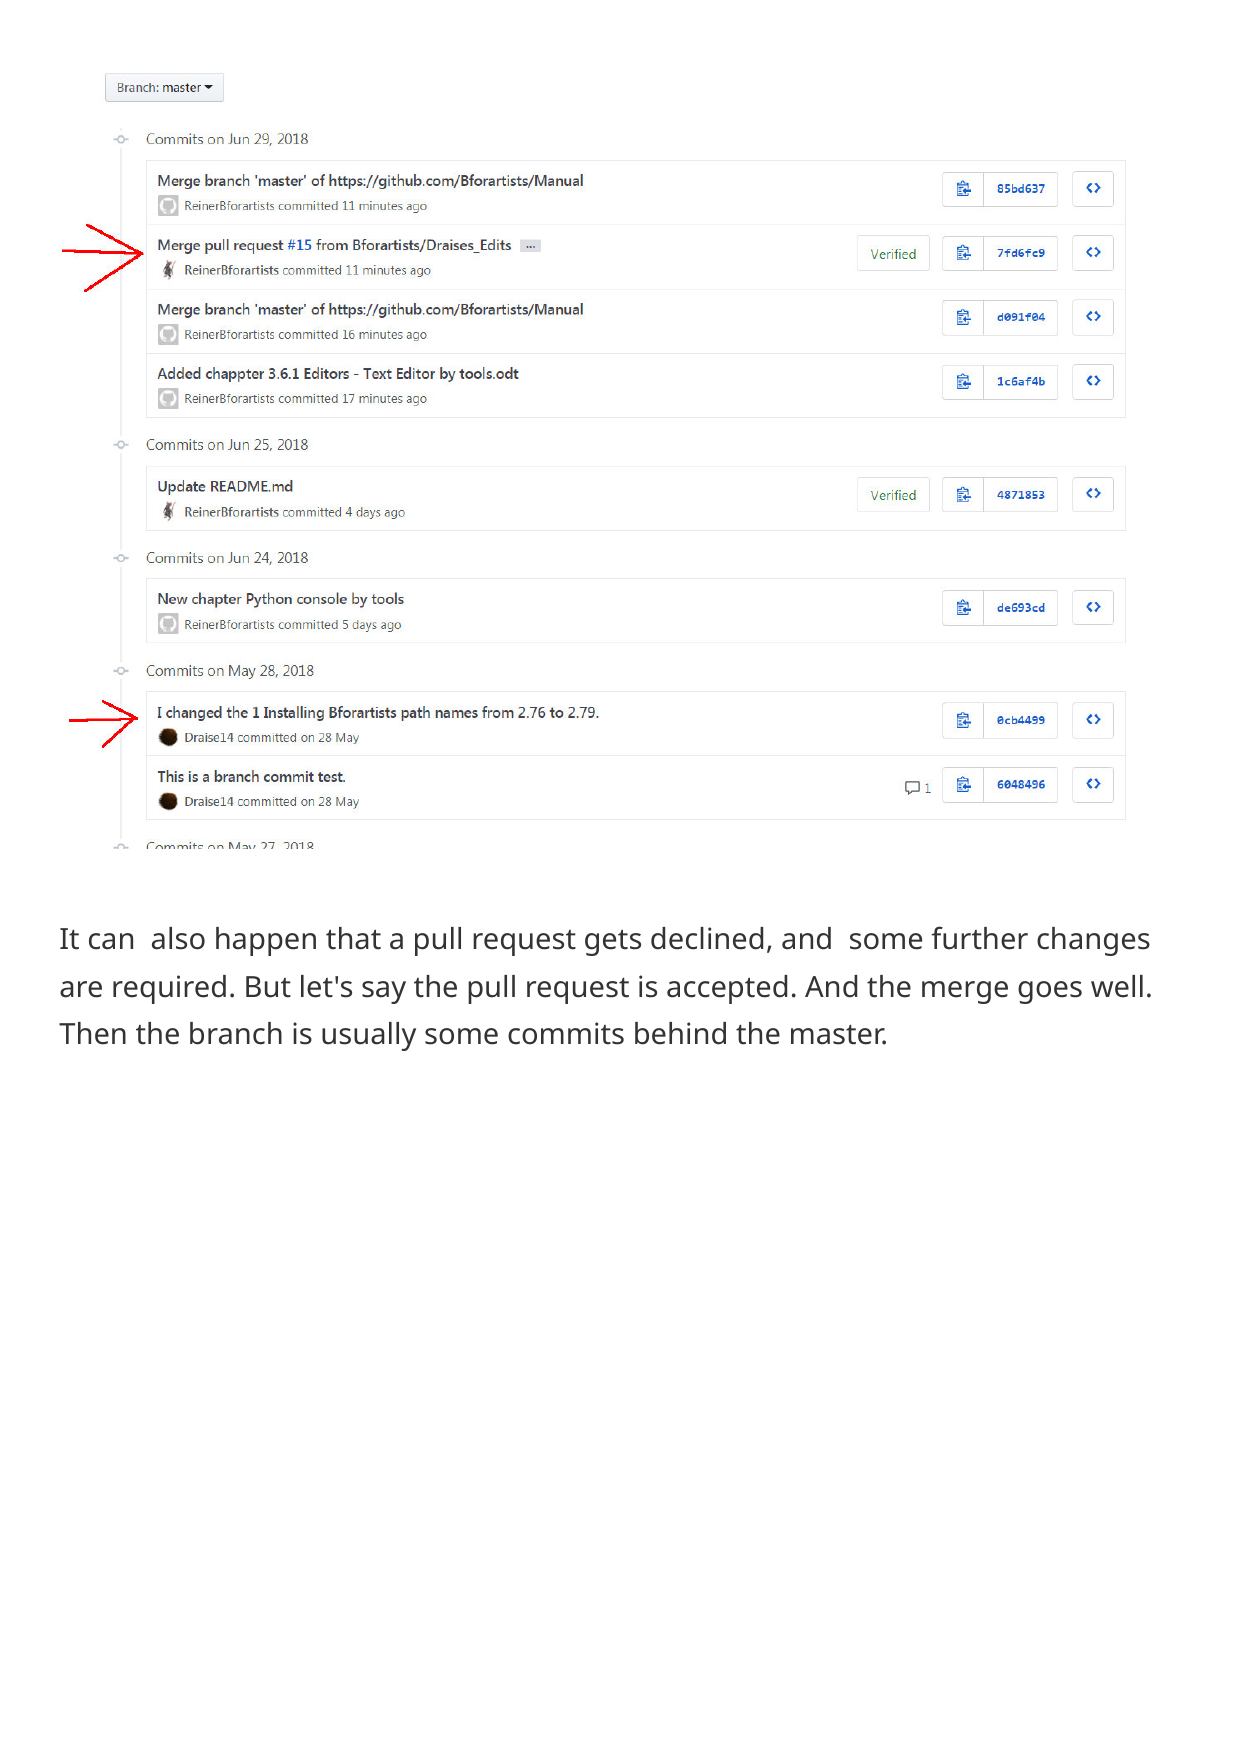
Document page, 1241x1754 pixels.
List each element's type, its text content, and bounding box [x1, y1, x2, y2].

text It can also happen that a pull request gets declined, and some further changes are required. But let's say the pull request is accepted. And the merge goes well. Then the branch is usually some commits behind the master. [59, 918, 1166, 1053]
picture [59, 59, 1182, 849]
